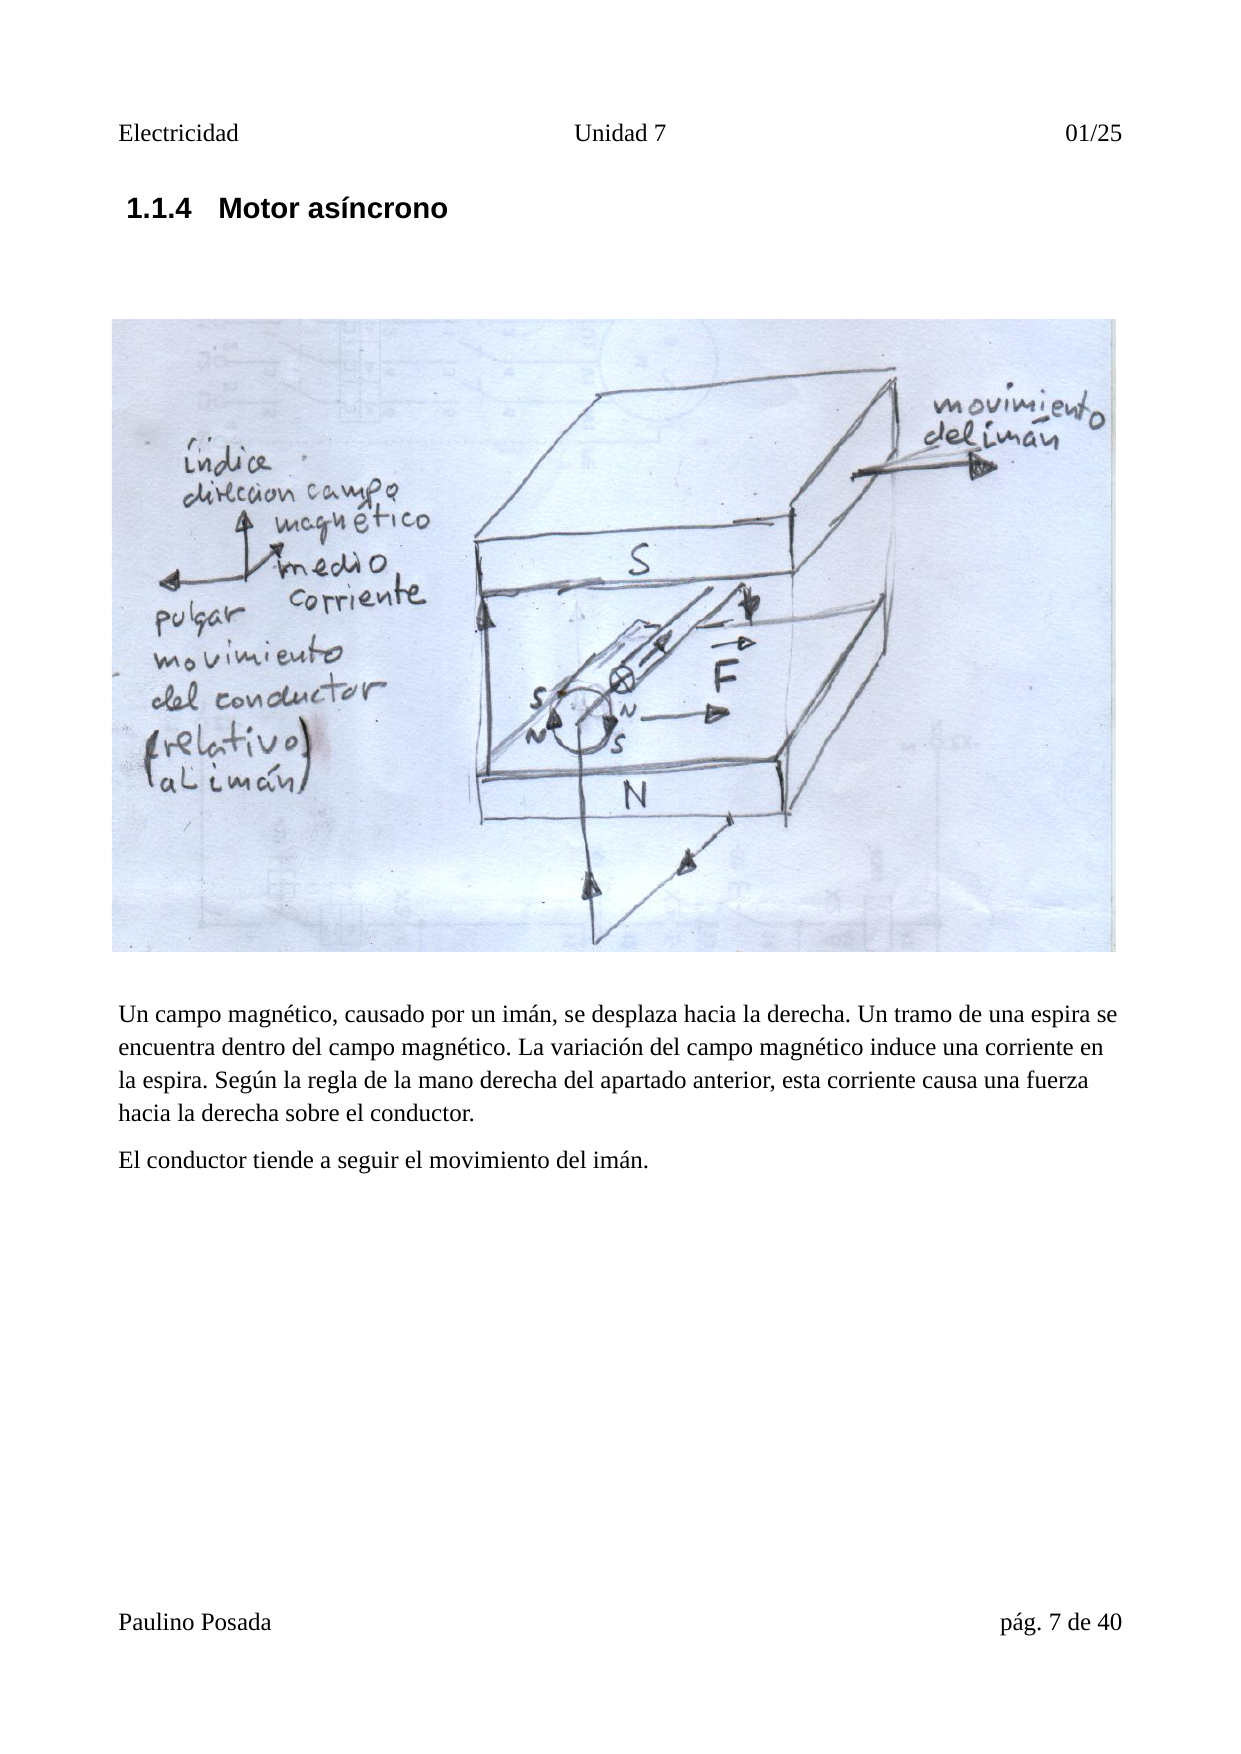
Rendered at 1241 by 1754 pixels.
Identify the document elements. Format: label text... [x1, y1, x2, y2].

subtitle Motor asíncrono [118, 191, 1122, 225]
picture [111, 319, 1116, 952]
text El conductor tiende a seguir el movimiento del imán. [118, 1146, 1122, 1174]
text Un campo magnético, causado por un imán, se desplaza hacia la derecha. Un tramo de una espira se encuentra dentro del campo magnético. La variación del campo magnético induce una corriente en la espira. Según la regla de la mano derecha del apartado anterior, esta corriente causa una fuerza hacia la derecha sobre el conductor. [118, 999, 1122, 1127]
